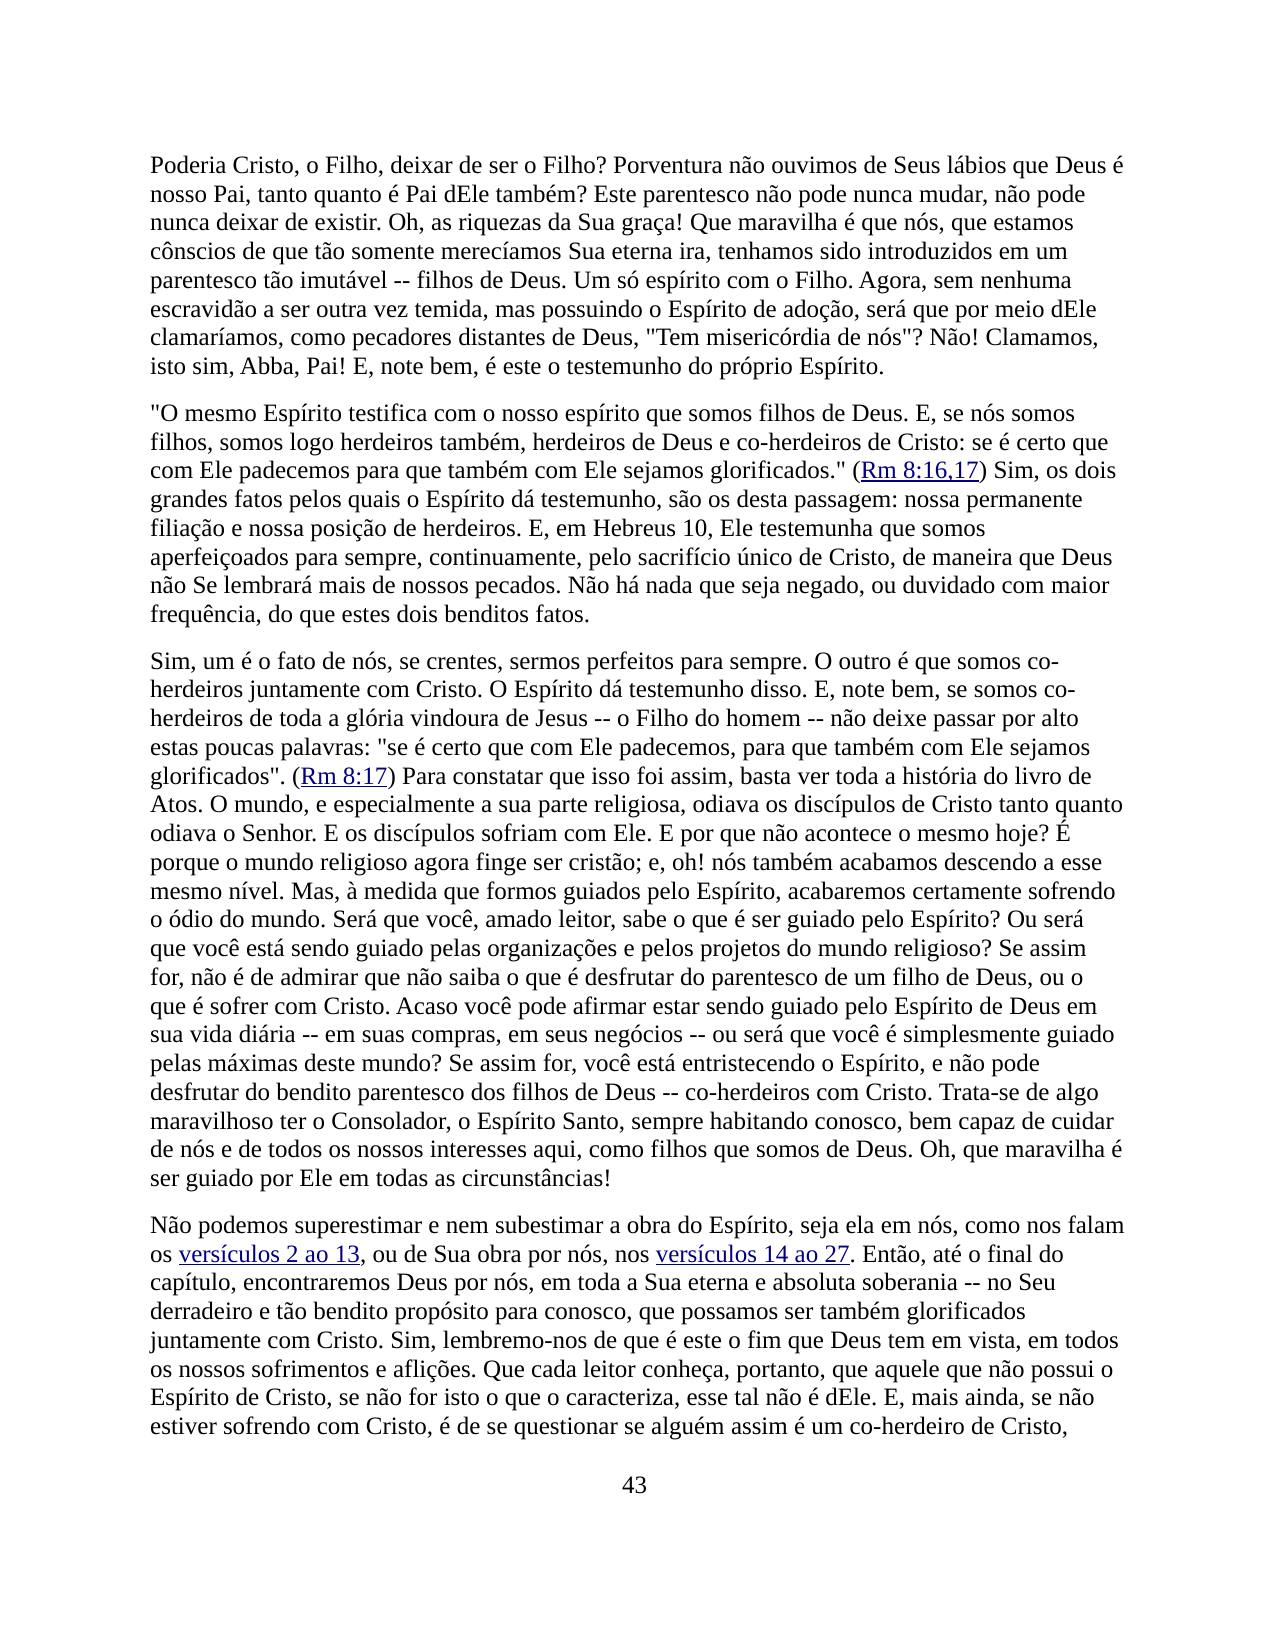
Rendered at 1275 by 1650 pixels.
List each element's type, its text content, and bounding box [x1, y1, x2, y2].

text Sim, um é o fato de nós, se crentes, sermos perfeitos para sempre. O outro é que somos co-herdeiros juntamente com Cristo. O Espírito dá testemunho disso. E, note bem, se somos co-herdeiros de toda a glória vindoura de Jesus -- o Filho do homem -- não deixe passar por alto estas poucas palavras: "se é certo que com Ele padecemos, para que também com Ele sejamos glorificados". (Rm 8:17) Para constatar que isso foi assim, basta ver toda a história do livro de Atos. O mundo, e especialmente a sua parte religiosa, odiava os discípulos de Cristo tanto quanto odiava o Senhor. E os discípulos sofriam com Ele. E por que não acontece o mesmo hoje? É porque o mundo religioso agora finge ser cristão; e, oh! nós também acabamos descendo a esse mesmo nível. Mas, à medida que formos guiados pelo Espírito, acabaremos certamente sofrendo o ódio do mundo. Será que você, amado leitor, sabe o que é ser guiado pelo Espírito? Ou será que você está sendo guiado pelas organizações e pelos projetos do mundo religioso? Se assim for, não é de admirar que não saiba o que é desfrutar do parentesco de um filho de Deus, ou o que é sofrer com Cristo. Acaso você pode afirmar estar sendo guiado pelo Espírito de Deus em sua vida diária -- em suas compras, em seus negócios -- ou será que você é simplesmente guiado pelas máximas deste mundo? Se assim for, você está entristecendo o Espírito, e não pode desfrutar do bendito parentesco dos filhos de Deus -- co-herdeiros com Cristo. Trata-se de algo maravilhoso ter o Consolador, o Espírito Santo, sempre habitando conosco, bem capaz de cuidar de nós e de todos os nossos interesses aqui, como filhos que somos de Deus. Oh, que maravilha é ser guiado por Ele em todas as circunstâncias! [150, 646, 1125, 1192]
text "O mesmo Espírito testifica com o nosso espírito que somos filhos de Deus. E, se nós somos filhos, somos logo herdeiros também, herdeiros de Deus e co-herdeiros de Cristo: se é certo que com Ele padecemos para que também com Ele sejamos glorificados." (Rm 8:16,17) Sim, os dois grandes fatos pelos quais o Espírito dá testemunho, são os desta passagem: nossa permanente filiação e nossa posição de herdeiros. E, em Hebreus 10, Ele testemunha que somos aperfeiçoados para sempre, continuamente, pelo sacrifício único de Cristo, de maneira que Deus não Se lembrará mais de nossos pecados. Não há nada que seja negado, ou duvidado com maior frequência, do que estes dois benditos fatos. [150, 398, 1125, 628]
text Poderia Cristo, o Filho, deixar de ser o Filho? Porventura não ouvimos de Seus lábios que Deus é nosso Pai, tanto quanto é Pai dEle também? Este parentesco não pode nunca mudar, não pode nunca deixar de existir. Oh, as riquezas da Sua graça! Que maravilha é que nós, que estamos cônscios de que tão somente merecíamos Sua eterna ira, tenhamos sido introduzidos em um parentesco tão imutável -- filhos de Deus. Um só espírito com o Filho. Agora, sem nenhuma escravidão a ser outra vez temida, mas possuindo o Espírito de adoção, será que por meio dEle clamaríamos, como pecadores distantes de Deus, "Tem misericórdia de nós"? Não! Clamamos, isto sim, Abba, Pai! E, note bem, é este o testemunho do próprio Espírito. [150, 150, 1125, 380]
text Não podemos superestimar e nem subestimar a obra do Espírito, seja ela em nós, como nos falam os versículos 2 ao 13, ou de Sua obra por nós, nos versículos 14 ao 27. Então, até o final do capítulo, encontraremos Deus por nós, em toda a Sua eterna e absoluta soberania -- no Seu derradeiro e tão bendito propósito para conosco, que possamos ser também glorificados juntamente com Cristo. Sim, lembremo-nos de que é este o fim que Deus tem em vista, em todos os nossos sofrimentos e aflições. Que cada leitor conheça, portanto, que aquele que não possui o Espírito de Cristo, se não for isto o que o caracteriza, esse tal não é dEle. E, mais ainda, se não estiver sofrendo com Cristo, é de se questionar se alguém assim é um co-herdeiro de Cristo, [150, 1210, 1125, 1440]
